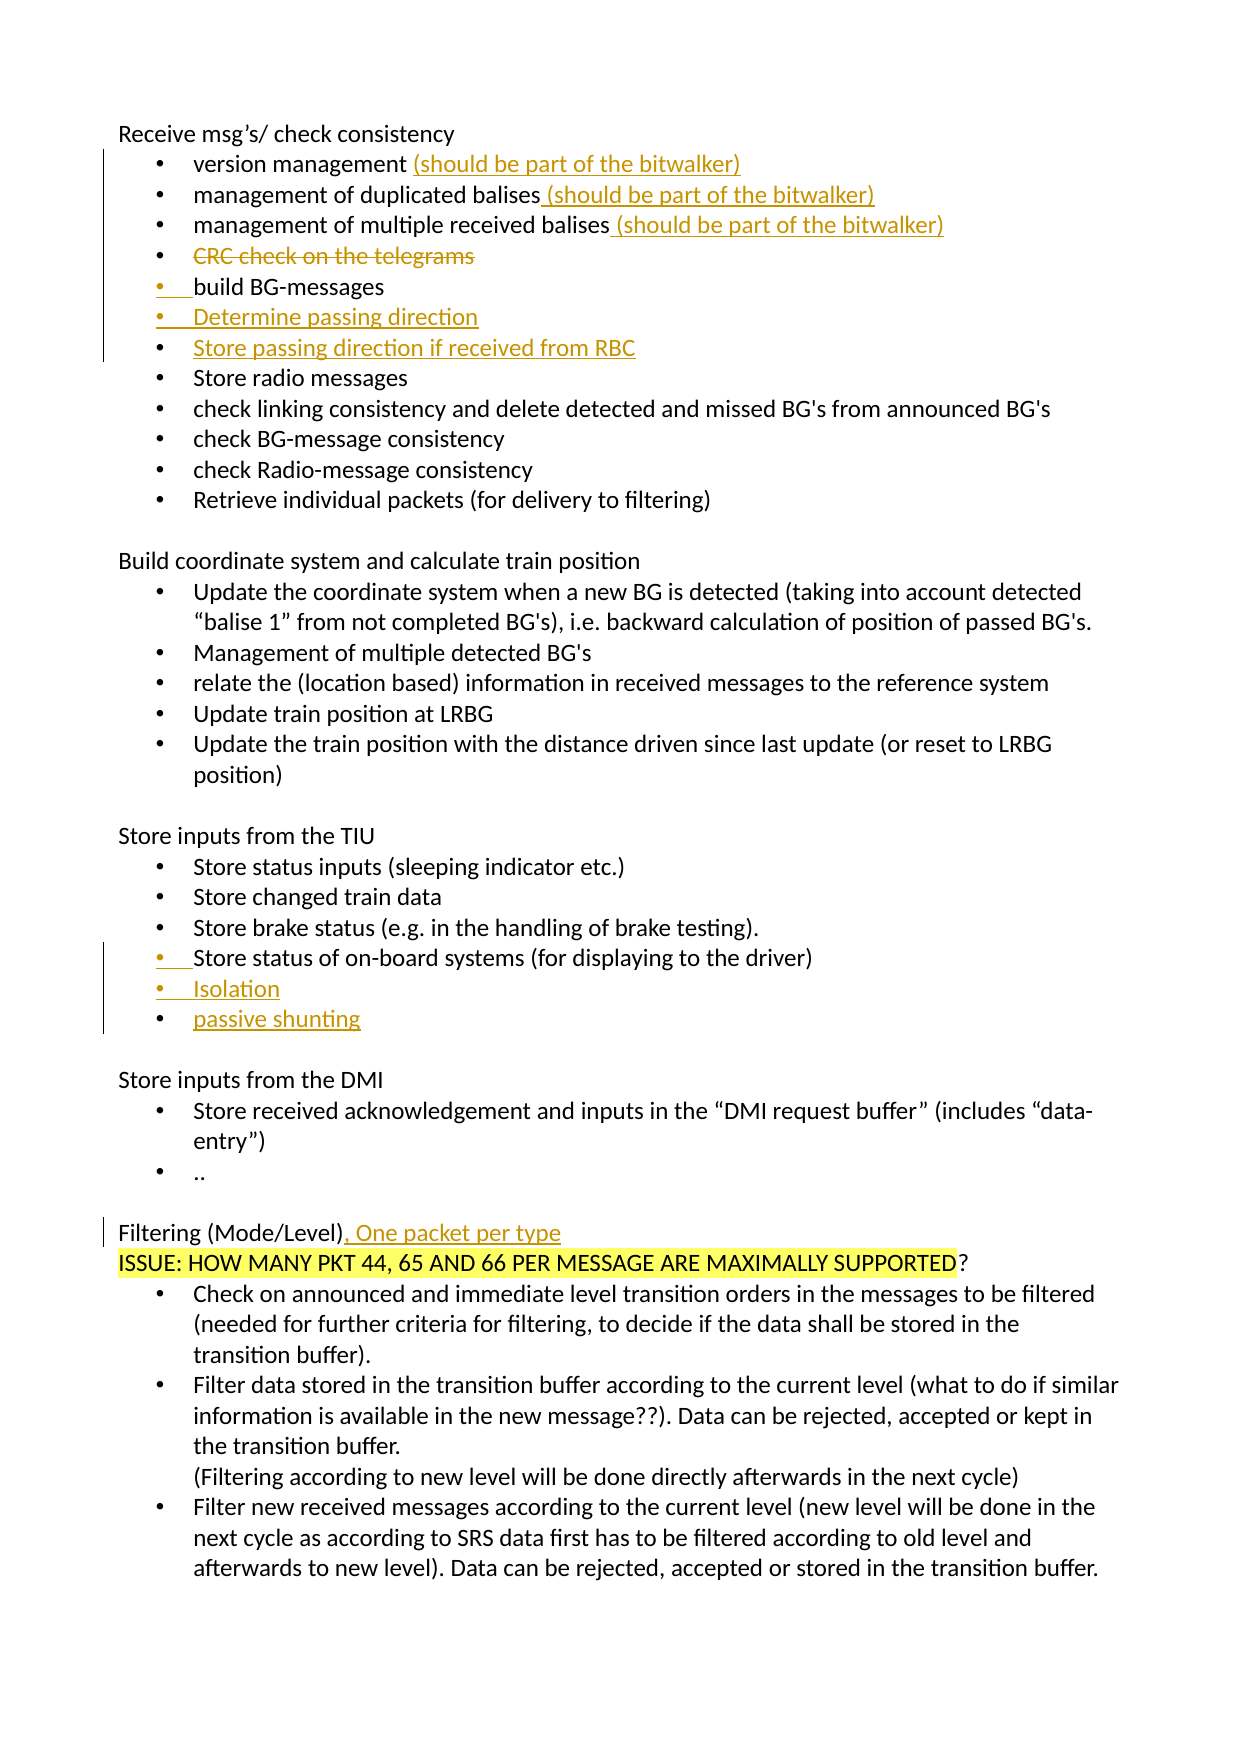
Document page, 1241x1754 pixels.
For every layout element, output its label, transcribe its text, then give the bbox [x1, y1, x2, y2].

list Store brake status (e.g. in the handling of brake testing). [156, 912, 1122, 942]
list relate the (location based) information in received messages to the reference system [156, 667, 1122, 698]
list Check on announced and immediate level transition orders in the messages to be filtered (needed for further criteria for filtering, to decide if the data shall be stored in the transition buffer). [156, 1278, 1122, 1369]
list Isolation [156, 973, 1122, 1003]
list Retrieve individual packets (for delivery to filtering) [156, 484, 1122, 515]
list check BG-message consistency [156, 423, 1122, 454]
list passive shunting [156, 1003, 1122, 1034]
list Store status inputs (sleeping indicator etc.) [156, 851, 1122, 881]
list .. [156, 1156, 1122, 1186]
list Store received acknowledgement and inputs in the “DMI request buffer” (includes “data-entry”) [156, 1095, 1122, 1156]
list Filter data stored in the transition buffer according to the current level (what to do if similar information is available in the new message??). Data can be rejected, accepted or kept in the transition buffer. (Filtering according to new level will be done directly afterwards in the next cycle) [156, 1369, 1122, 1492]
list Update the coordinate system when a new BG is detected (taking into account detected “balise 1” from not completed BG's), i.e. backward calculation of position of passed BG's. [156, 576, 1122, 637]
list management of multiple received balises (should be part of the bitwalker) [156, 210, 1122, 240]
list Update train position at LRBG [156, 698, 1122, 728]
list Store passing direction if received from RBC [156, 332, 1122, 362]
list Store radio messages [156, 362, 1122, 393]
list Store status of on-board systems (for displaying to the driver) [156, 942, 1122, 973]
list Store changed train data [156, 881, 1122, 912]
list Determine passing direction [156, 301, 1122, 332]
text Receive msg’s/ check consistency [118, 118, 1122, 149]
text Store inputs from the TIU [118, 820, 1122, 851]
list Update the train position with the distance driven since last update (or reset to LRBG position) [156, 728, 1122, 789]
text Filtering (Mode/Level), One packet per type [118, 1217, 1122, 1247]
list management of duplicated balises (should be part of the bitwalker) [156, 179, 1122, 210]
list Management of multiple detected BG's [156, 637, 1122, 667]
list Filter new received messages according to the current level (new level will be done in the next cycle as according to SRS data first has to be filtered according to old level and afterwards to new level). Data can be rejected, accepted or stored in the transition buffer. [156, 1492, 1122, 1583]
text ISSUE: HOW MANY PKT 44, 65 AND 66 PER MESSAGE ARE MAXIMALLY SUPPORTED? [118, 1247, 1122, 1278]
text Build coordinate system and calculate train position [118, 545, 1122, 576]
list check Radio-message consistency [156, 454, 1122, 484]
text Store inputs from the DMI [118, 1064, 1122, 1095]
list build BG-messages [156, 271, 1122, 301]
list check linking consistency and delete detected and missed BG's from announced BG's [156, 393, 1122, 423]
list version management (should be part of the bitwalker) [156, 149, 1122, 179]
